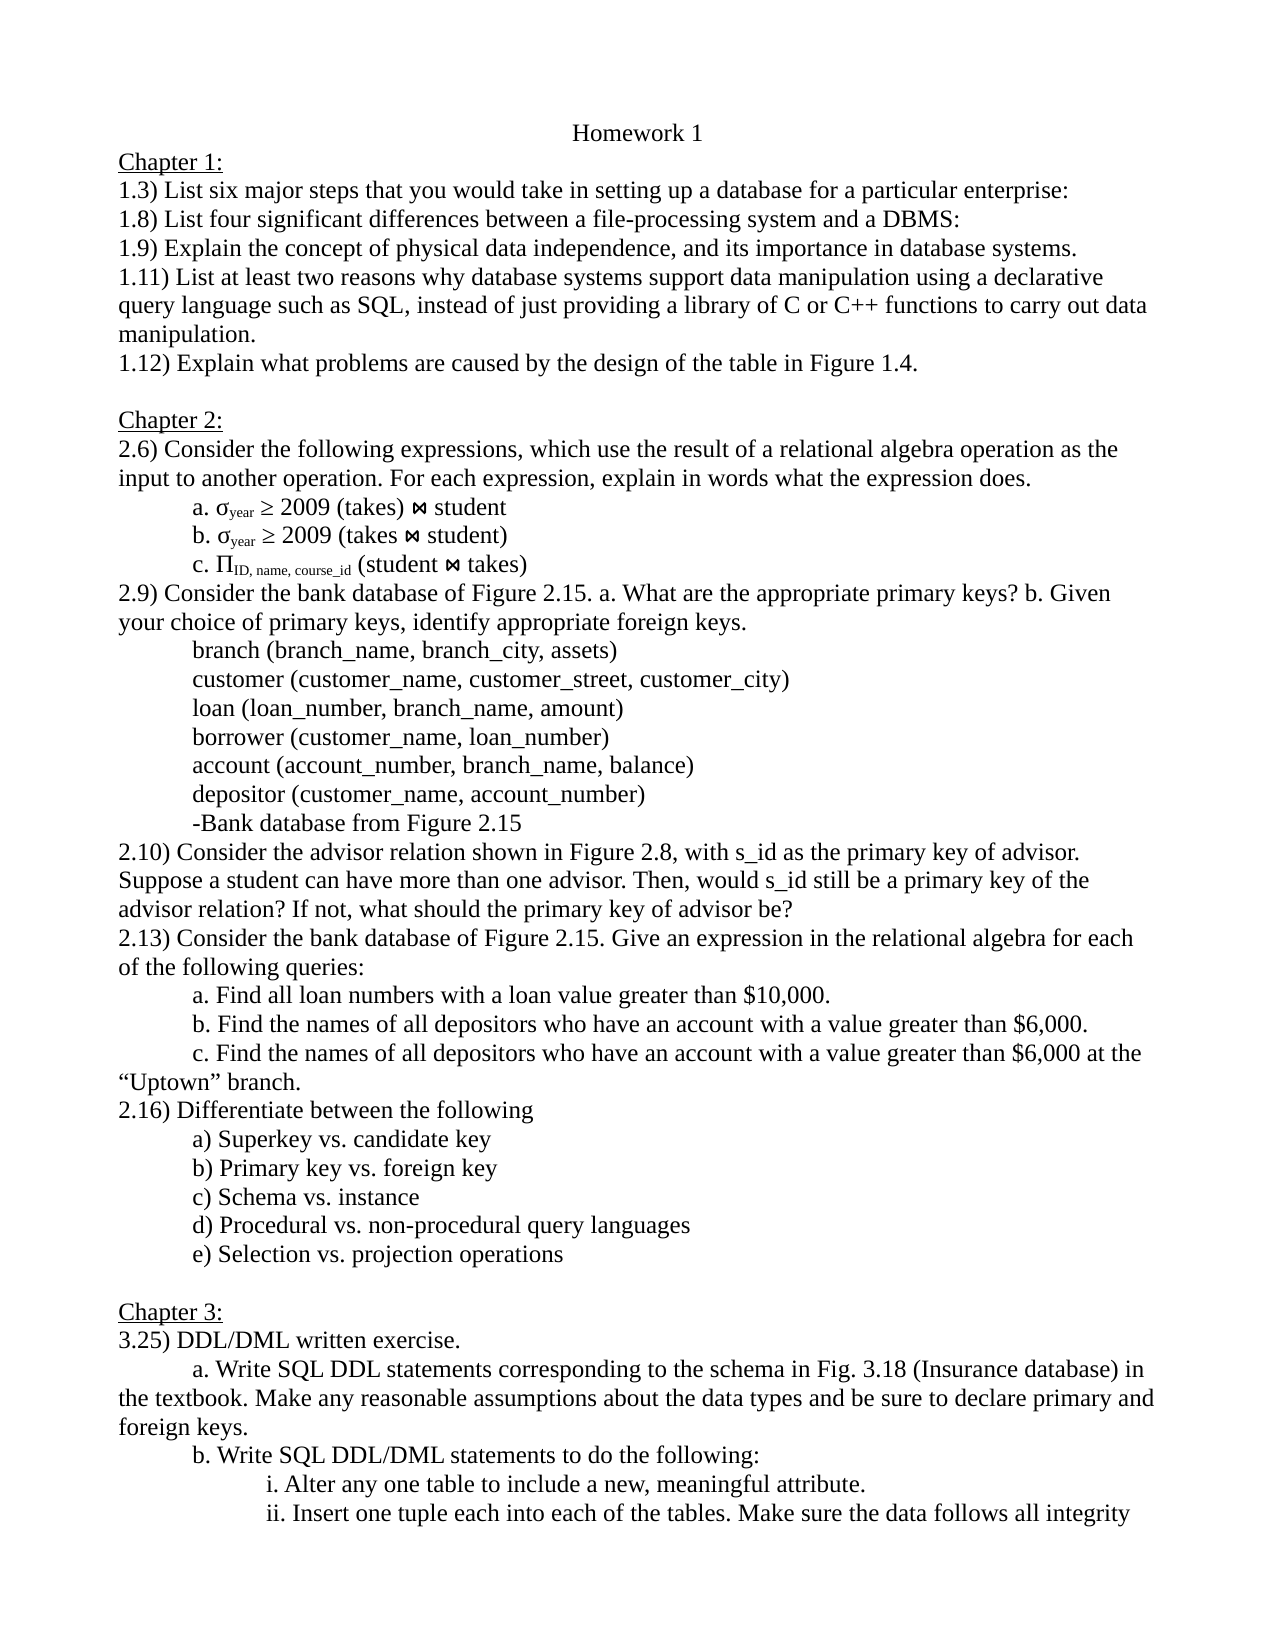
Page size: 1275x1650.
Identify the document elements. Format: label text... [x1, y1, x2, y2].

text 2.9) Consider the bank database of Figure 2.15. a. What are the appropriate primary keys? b. Given your choice of primary keys, identify appropriate foreign keys. [118, 578, 1157, 636]
text i. Alter any one table to include a new, meaningful attribute. [118, 1469, 1157, 1498]
text a) Superkey vs. candidate key [118, 1124, 1157, 1153]
text c. ΠID, name, course_id (student ⋈ takes) [118, 549, 1157, 578]
text 2.13) Consider the bank database of Figure 2.15. Give an expression in the relational algebra for each of the following queries: [118, 923, 1157, 981]
text b. Write SQL DDL/DML statements to do the following: [118, 1441, 1157, 1469]
text customer (customer_name, customer_street, customer_city) [118, 664, 1157, 693]
text a. Find all loan numbers with a loan value greater than $10,000. [118, 981, 1157, 1009]
text Chapter 1: [118, 147, 1157, 176]
text 1.8) List four significant differences between a file-processing system and a DBMS: [118, 204, 1157, 233]
text loan (loan_number, branch_name, amount) [118, 693, 1157, 722]
text ii. Insert one tuple each into each of the tables. Make sure the data follows all integrity [118, 1498, 1157, 1527]
text 1.3) List six major steps that you would take in setting up a database for a particular enterprise: [118, 176, 1157, 204]
text 1.12) Explain what problems are caused by the design of the table in Figure 1.4. [118, 348, 1157, 377]
text depositor (customer_name, account_number) [118, 779, 1157, 808]
text c. Find the names of all depositors who have an account with a value greater than $6,000 at the “Uptown” branch. [118, 1038, 1157, 1096]
text 1.11) List at least two reasons why database systems support data manipulation using a declarative query language such as SQL, instead of just providing a library of C or C++ functions to carry out data manipulation. [118, 262, 1157, 348]
text Homework 1 [118, 118, 1157, 147]
text c) Schema vs. instance [118, 1182, 1157, 1211]
text a. Write SQL DDL statements corresponding to the schema in Fig. 3.18 (Insurance database) in the textbook. Make any reasonable assumptions about the data types and be sure to declare primary and foreign keys. [118, 1354, 1157, 1441]
text a. σyear ≥ 2009 (takes) ⋈ student [118, 492, 1157, 521]
text account (account_number, branch_name, balance) [118, 751, 1157, 779]
text 1.9) Explain the concept of physical data independence, and its importance in database systems. [118, 233, 1157, 262]
text b. Find the names of all depositors who have an account with a value greater than $6,000. [118, 1009, 1157, 1038]
text -Bank database from Figure 2.15 [118, 808, 1157, 837]
text 2.10) Consider the advisor relation shown in Figure 2.8, with s_id as the primary key of advisor. Suppose a student can have more than one advisor. Then, would s_id still be a primary key of the advisor relation? If not, what should the primary key of advisor be? [118, 837, 1157, 923]
text Chapter 2: [118, 406, 1157, 434]
text e) Selection vs. projection operations [118, 1239, 1157, 1268]
text branch (branch_name, branch_city, assets) [118, 636, 1157, 664]
text Chapter 3: [118, 1297, 1157, 1326]
text 2.16) Differentiate between the following [118, 1096, 1157, 1124]
text 2.6) Consider the following expressions, which use the result of a relational algebra operation as the input to another operation. For each expression, explain in words what the expression does. [118, 434, 1157, 492]
text b) Primary key vs. foreign key [118, 1153, 1157, 1182]
text 3.25) DDL/DML written exercise. [118, 1326, 1157, 1354]
text borrower (customer_name, loan_number) [118, 722, 1157, 751]
text b. σyear ≥ 2009 (takes ⋈ student) [118, 521, 1157, 549]
text d) Procedural vs. non-procedural query languages [118, 1211, 1157, 1239]
